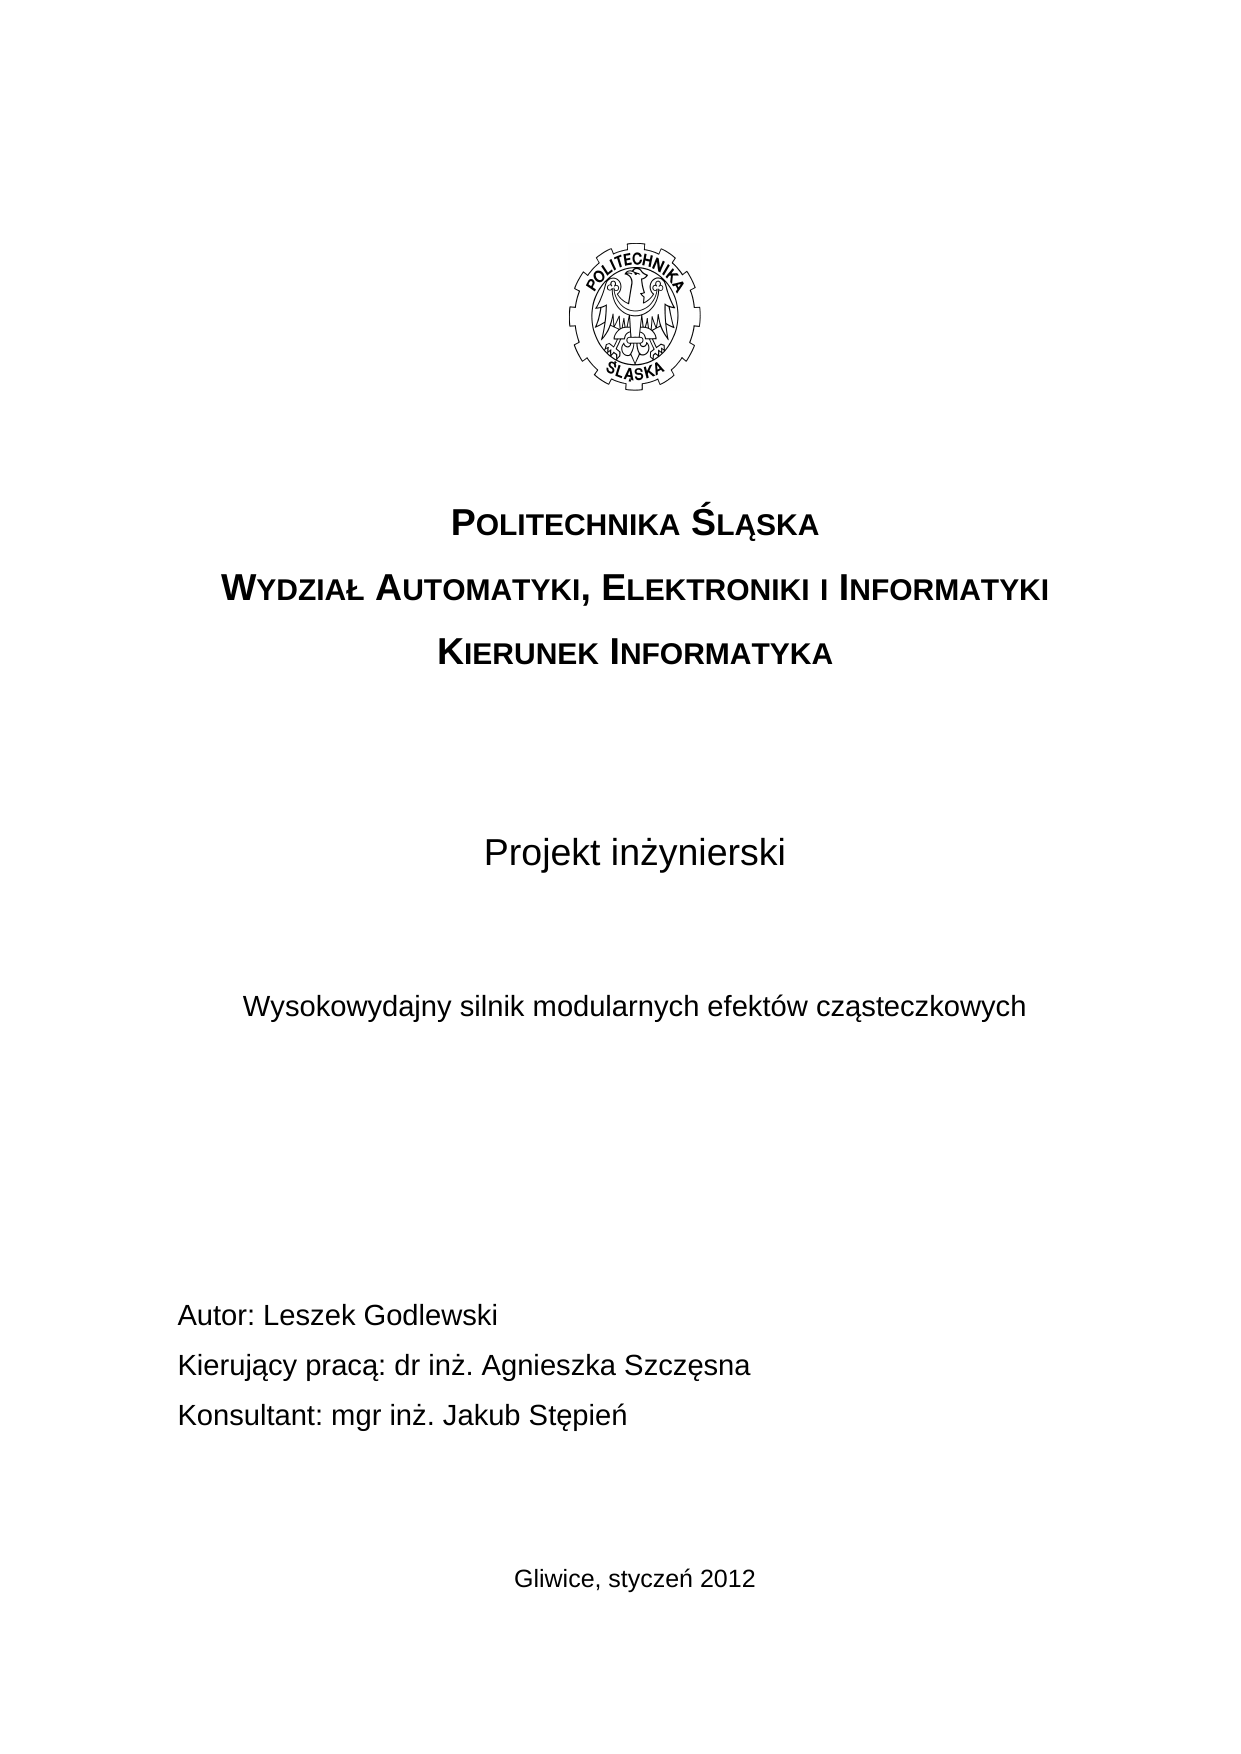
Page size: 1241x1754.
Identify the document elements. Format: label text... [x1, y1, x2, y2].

picture [568, 243, 701, 391]
text Politechnika Śląska [177, 500, 1092, 543]
text Wydział Automatyki, Elektroniki i Informatyki [177, 565, 1092, 608]
subtitle Projekt inżynierski [177, 831, 1092, 874]
text Konsultant: mgr inż. Jakub Stępień [177, 1398, 1092, 1432]
text Kierunek Informatyka [177, 629, 1092, 672]
text Gliwice, styczeń 2012 [177, 1564, 1092, 1592]
subtitle Wysokowydajny silnik modularnych efektów cząsteczkowych [177, 989, 1092, 1022]
text Autor: Leszek Godlewski [177, 1298, 1092, 1331]
subtitle Kierujący pracą: dr inż. Agnieszka Szczęsna [177, 1348, 1092, 1382]
